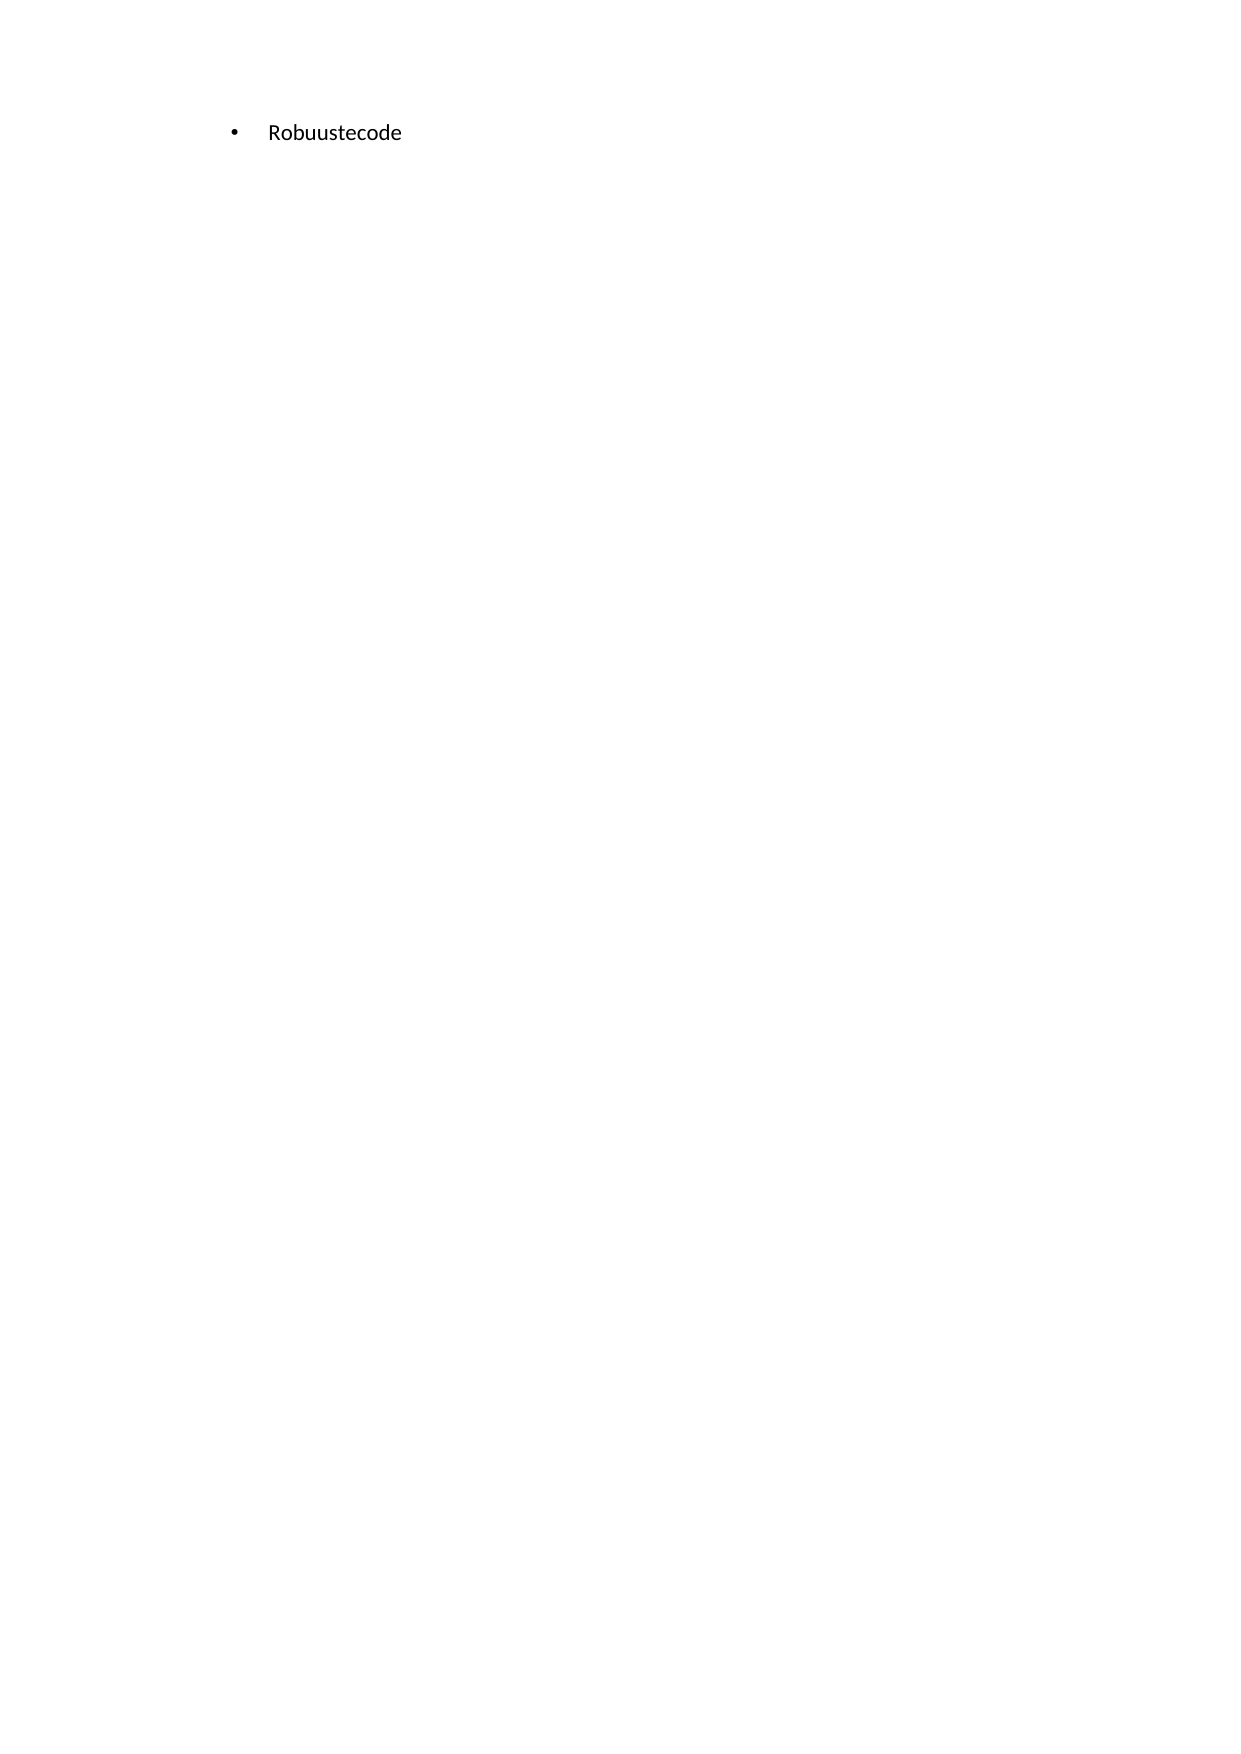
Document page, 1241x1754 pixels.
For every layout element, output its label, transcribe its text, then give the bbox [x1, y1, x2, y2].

list Robuustecode [231, 118, 1122, 146]
